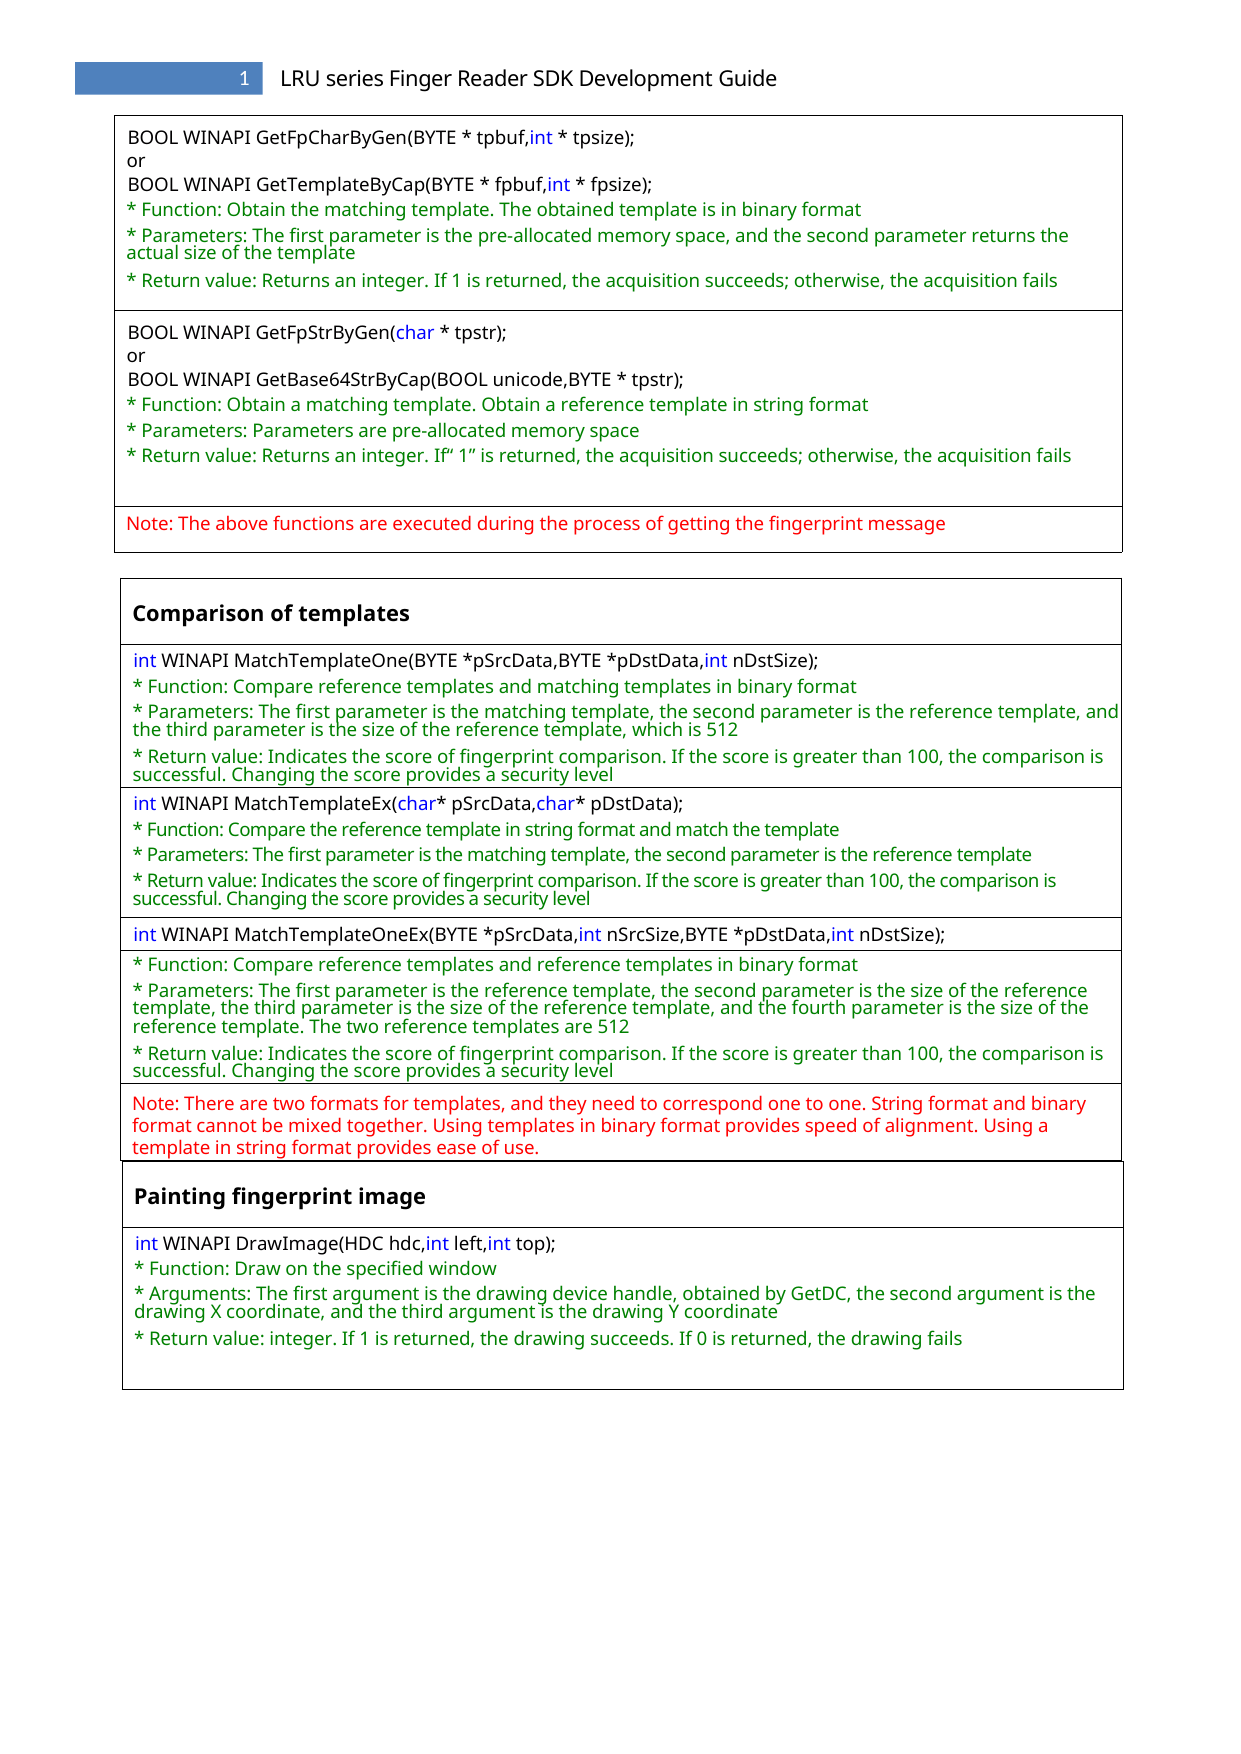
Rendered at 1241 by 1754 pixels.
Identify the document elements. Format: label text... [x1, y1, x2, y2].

table_header BOOL WINAPI GetFpCharByGen(BYTE * tpbuf,int * tpsize); or BOOL WINAPI GetTemplateByCap(BYTE * fpbuf,int * fpsize); * Function: Obtain the matching template. The obtained template is in binary format * Parameters: The first parameter is the pre-allocated memory space, and the second parameter returns the actual size of the template * Return value: Returns an integer. If 1 is returned, the acquisition succeeds; otherwise, the acquisition fails [115, 116, 1122, 310]
table_cell int WINAPI MatchTemplateOne(BYTE *pSrcData,BYTE *pDstData,int nDstSize); * Function: Compare reference templates and matching templates in binary format * Parameters: The first parameter is the matching template, the second parameter is the reference template, and the third parameter is the size of the reference template, which is 512 * Return value: Indicates the score of fingerprint comparison. If the score is greater than 100, the comparison is successful. Changing the score provides a security level [121, 645, 1121, 786]
table_cell int WINAPI MatchTemplateOneEx(BYTE *pSrcData,int nSrcSize,BYTE *pDstData,int nDstSize); [121, 918, 1121, 950]
table_cell * Function: Compare reference templates and reference templates in binary format * Parameters: The first parameter is the reference template, the second parameter is the size of the reference template, the third parameter is the size of the reference template, and the fourth parameter is the size of the reference template. The two reference templates are 512 * Return value: Indicates the score of fingerprint comparison. If the score is greater than 100, the comparison is successful. Changing the score provides a security level [121, 951, 1121, 1083]
table_cell Note: The above functions are executed during the process of getting the fingerprint message [115, 507, 1122, 552]
table_cell Note: There are two formats for templates, and they need to correspond one to one. String format and binary format cannot be mixed together. Using templates in binary format provides speed of alignment. Using a template in string format provides ease of use. [121, 1084, 1121, 1160]
table_cell int WINAPI DrawImage(HDC hdc,int left,int top); * Function: Draw on the specified window * Arguments: The first argument is the drawing device handle, obtained by GetDC, the second argument is the drawing X coordinate, and the third argument is the drawing Y coordinate * Return value: integer. If 1 is returned, the drawing succeeds. If 0 is returned, the drawing fails [123, 1228, 1123, 1389]
table_header Painting fingerprint image [123, 1162, 1123, 1226]
table_cell BOOL WINAPI GetFpStrByGen(char * tpstr); or BOOL WINAPI GetBase64StrByCap(BOOL unicode,BYTE * tpstr); * Function: Obtain a matching template. Obtain a reference template in string format * Parameters: Parameters are pre-allocated memory space * Return value: Returns an integer. If“ 1” is returned, the acquisition succeeds; otherwise, the acquisition fails [115, 311, 1122, 506]
table_header Comparison of templates [121, 579, 1121, 643]
table_cell int WINAPI MatchTemplateEx(char* pSrcData,char* pDstData); * Function: Compare the reference template in string format and match the template * Parameters: The first parameter is the matching template, the second parameter is the reference template * Return value: Indicates the score of fingerprint comparison. If the score is greater than 100, the comparison is successful. Changing the score provides a security level [121, 788, 1121, 917]
